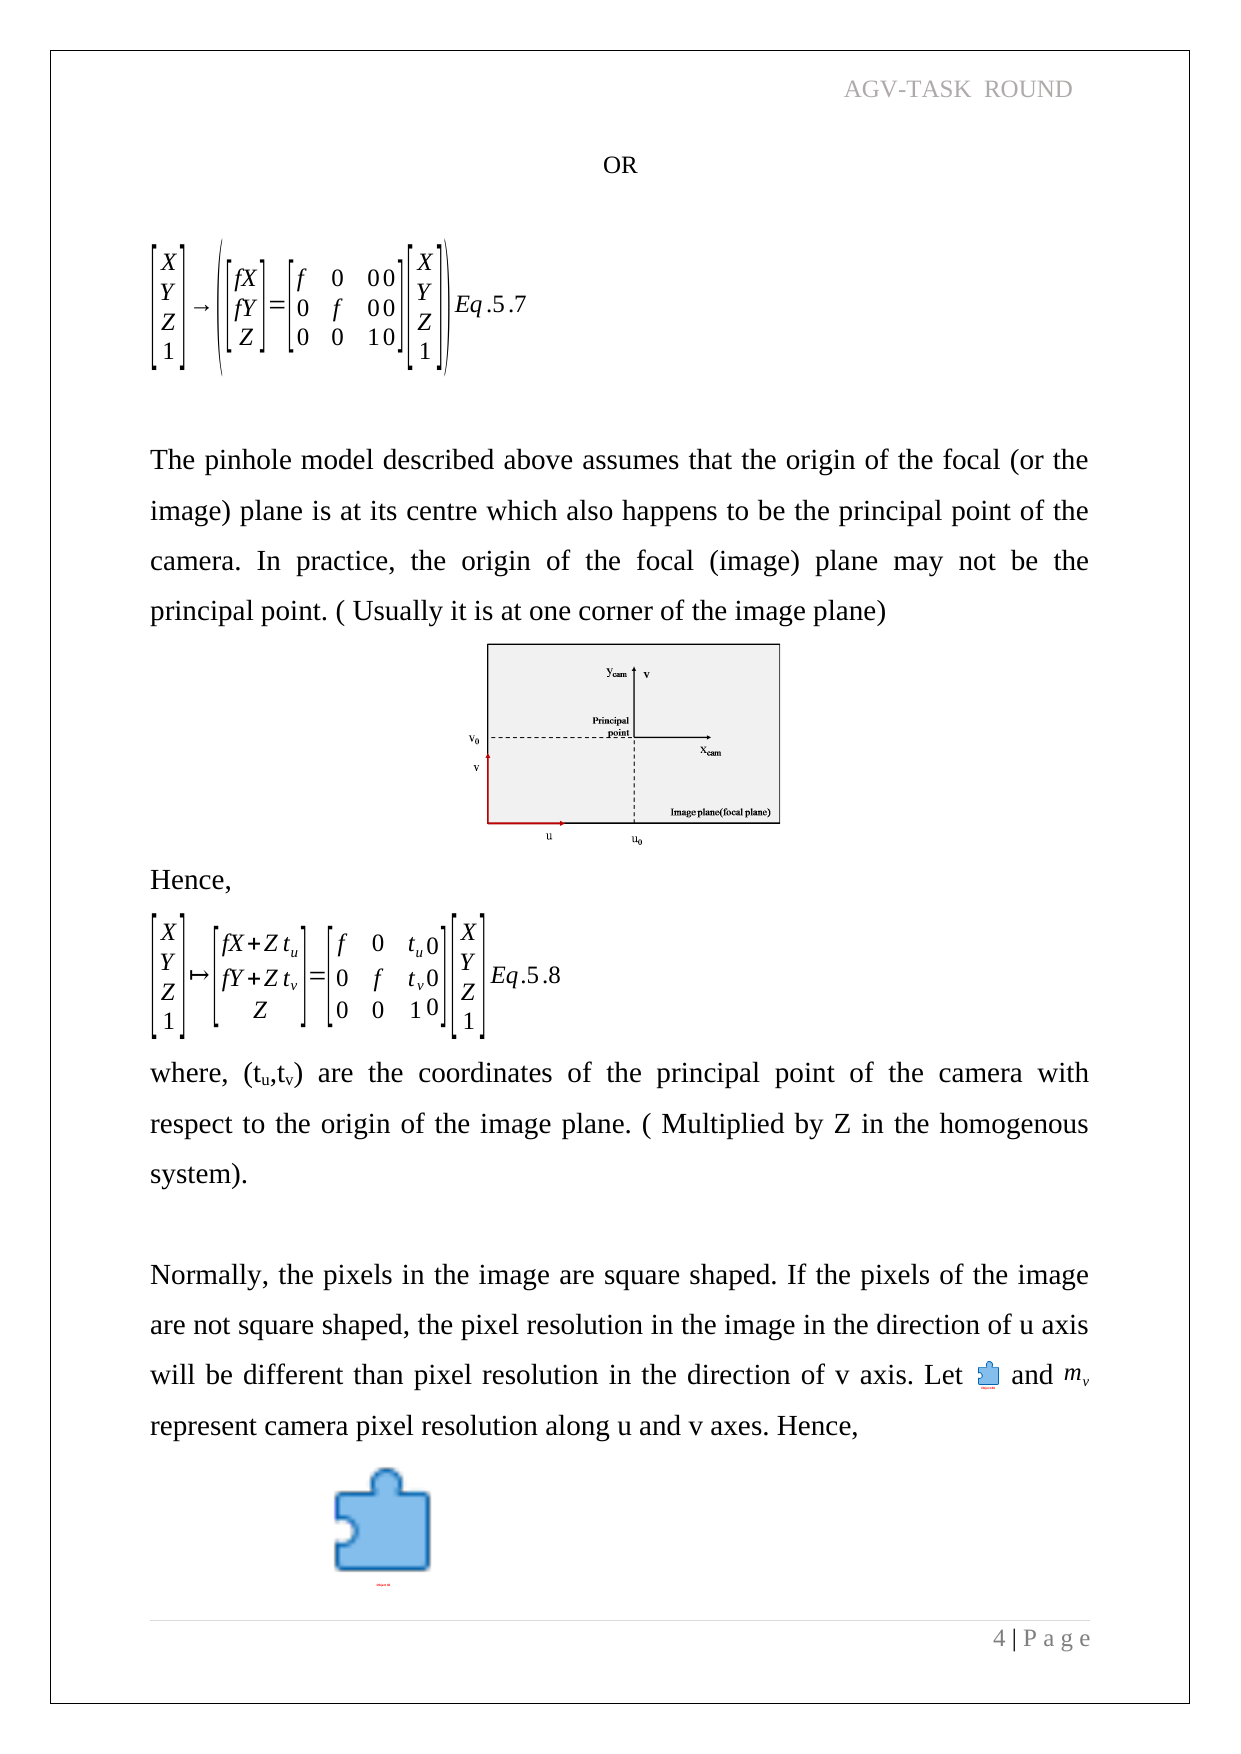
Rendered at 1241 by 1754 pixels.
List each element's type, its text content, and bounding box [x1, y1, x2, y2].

picture [460, 643, 781, 848]
text where, (tu,tv) are the coordinates of the principal point of the camera with respect to the origin of the image plane. ( Multiplied by Z in the homogenous system). [150, 1056, 1090, 1190]
text OR [150, 150, 1090, 179]
list Hence, [150, 862, 1090, 896]
text Normally, the pixels in the image are square shaped. If the pixels of the image are not square shaped, the pixel resolution in the image in the direction of u axis will be different than pixel resolution in the direction of v axis. Let and represent camera pixel resolution along u and v axes. Hence, [150, 1257, 1090, 1441]
text The pinhole model described above assumes that the origin of the focal (or the image) plane is at its centre which also happens to be the principal point of the camera. In practice, the origin of the focal (image) plane may not be the principal point. ( Usually it is at one corner of the image plane) [150, 442, 1090, 627]
